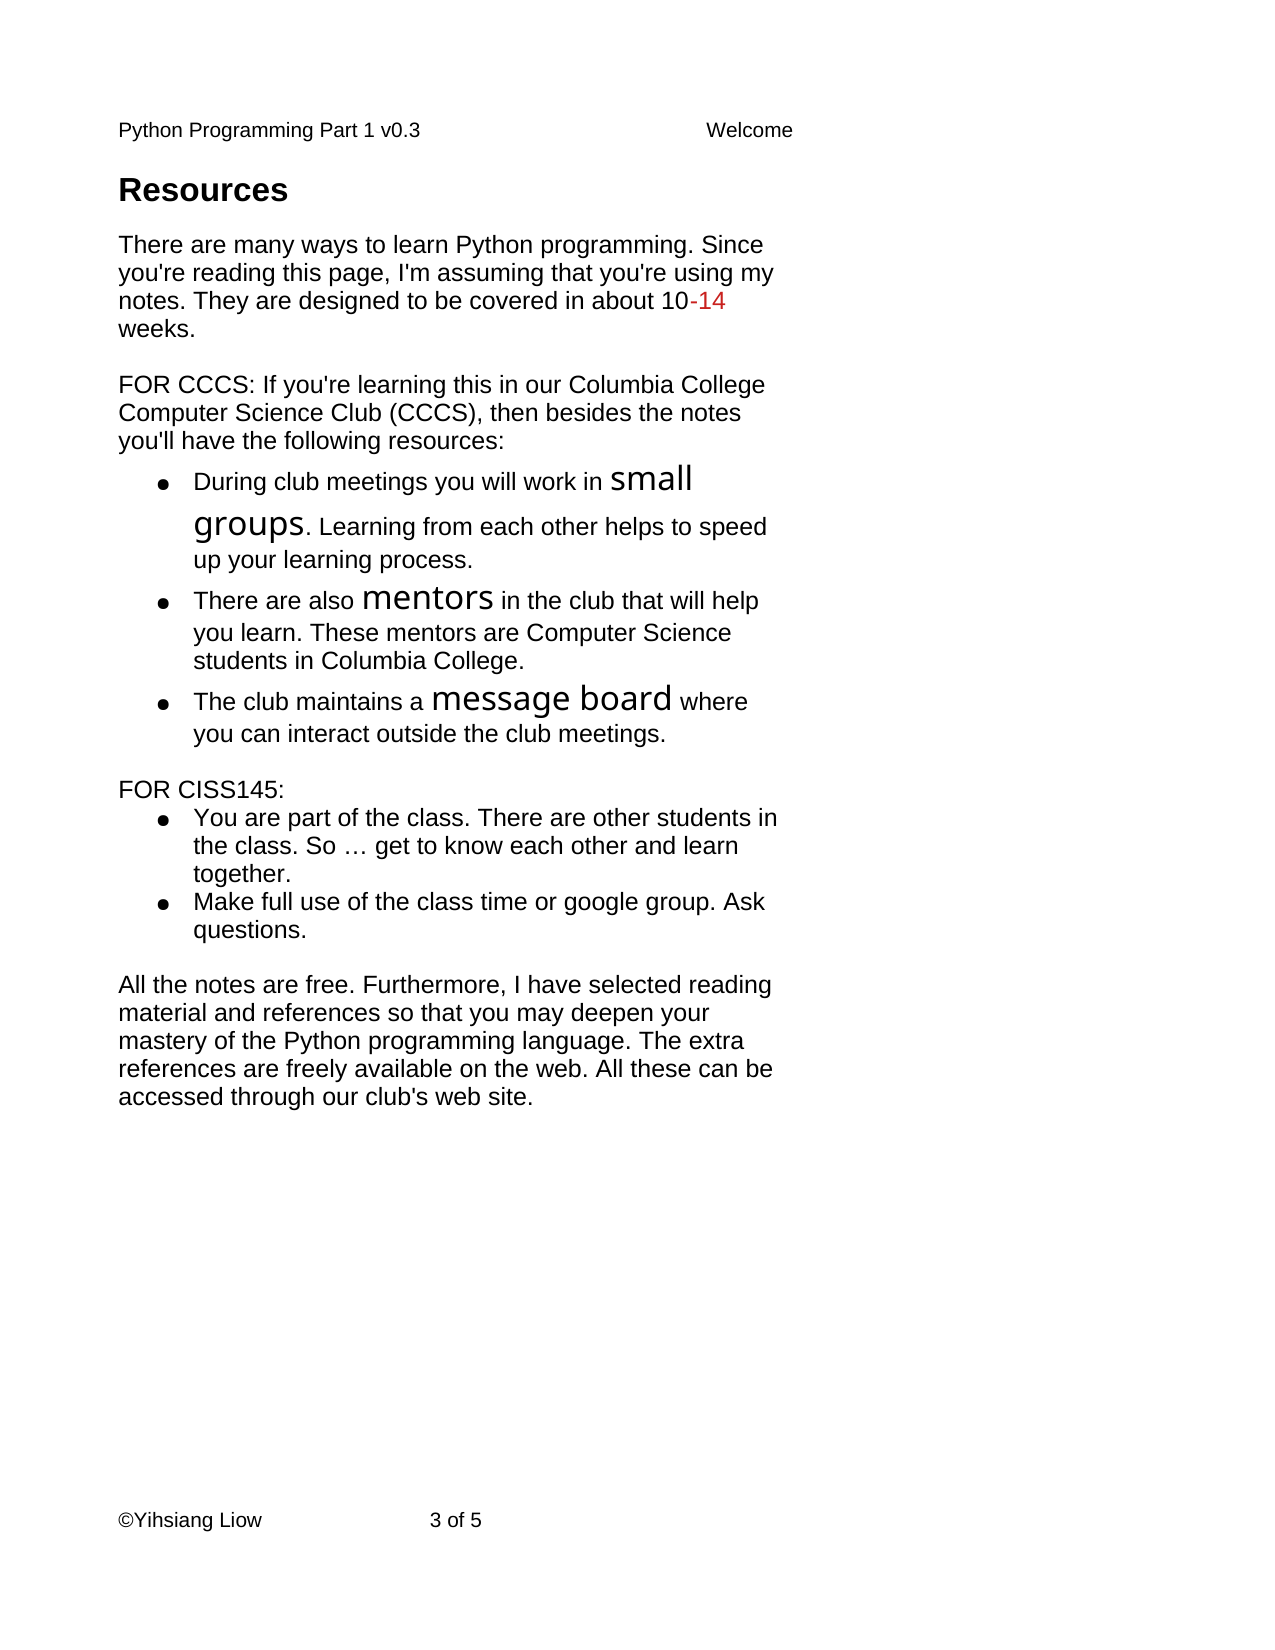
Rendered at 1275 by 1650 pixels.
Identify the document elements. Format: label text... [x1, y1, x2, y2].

list Make full use of the class time or google group. Ask questions. [156, 888, 793, 943]
text There are many ways to learn Python programming. Since you're reading this page, I'm assuming that you're using my notes. They are designed to be covered in about 10-14 weeks. [118, 231, 793, 343]
text FOR CISS145: [118, 776, 793, 804]
text All the notes are free. Furthermore, I have selected reading material and references so that you may deepen your mastery of the Python programming language. The extra references are freely available on the web. All these can be accessed through our club's web site. [118, 971, 793, 1111]
text FOR CCCS: If you're learning this in our Columbia College Computer Science Club (CCCS), then besides the notes you'll have the following resources: [118, 371, 793, 455]
list There are also mentors in the club that will help you learn. These mentors are Computer Science students in Columbia College. [156, 573, 793, 675]
text Resources [118, 171, 793, 208]
list The club maintains a message board where you can interact outside the club meetings. [156, 675, 793, 748]
list You are part of the class. There are other students in the class. So … get to know each other and learn together. [156, 804, 793, 888]
list During club meetings you will work in small groups. Learning from each other helps to speed up your learning process. [156, 455, 793, 573]
